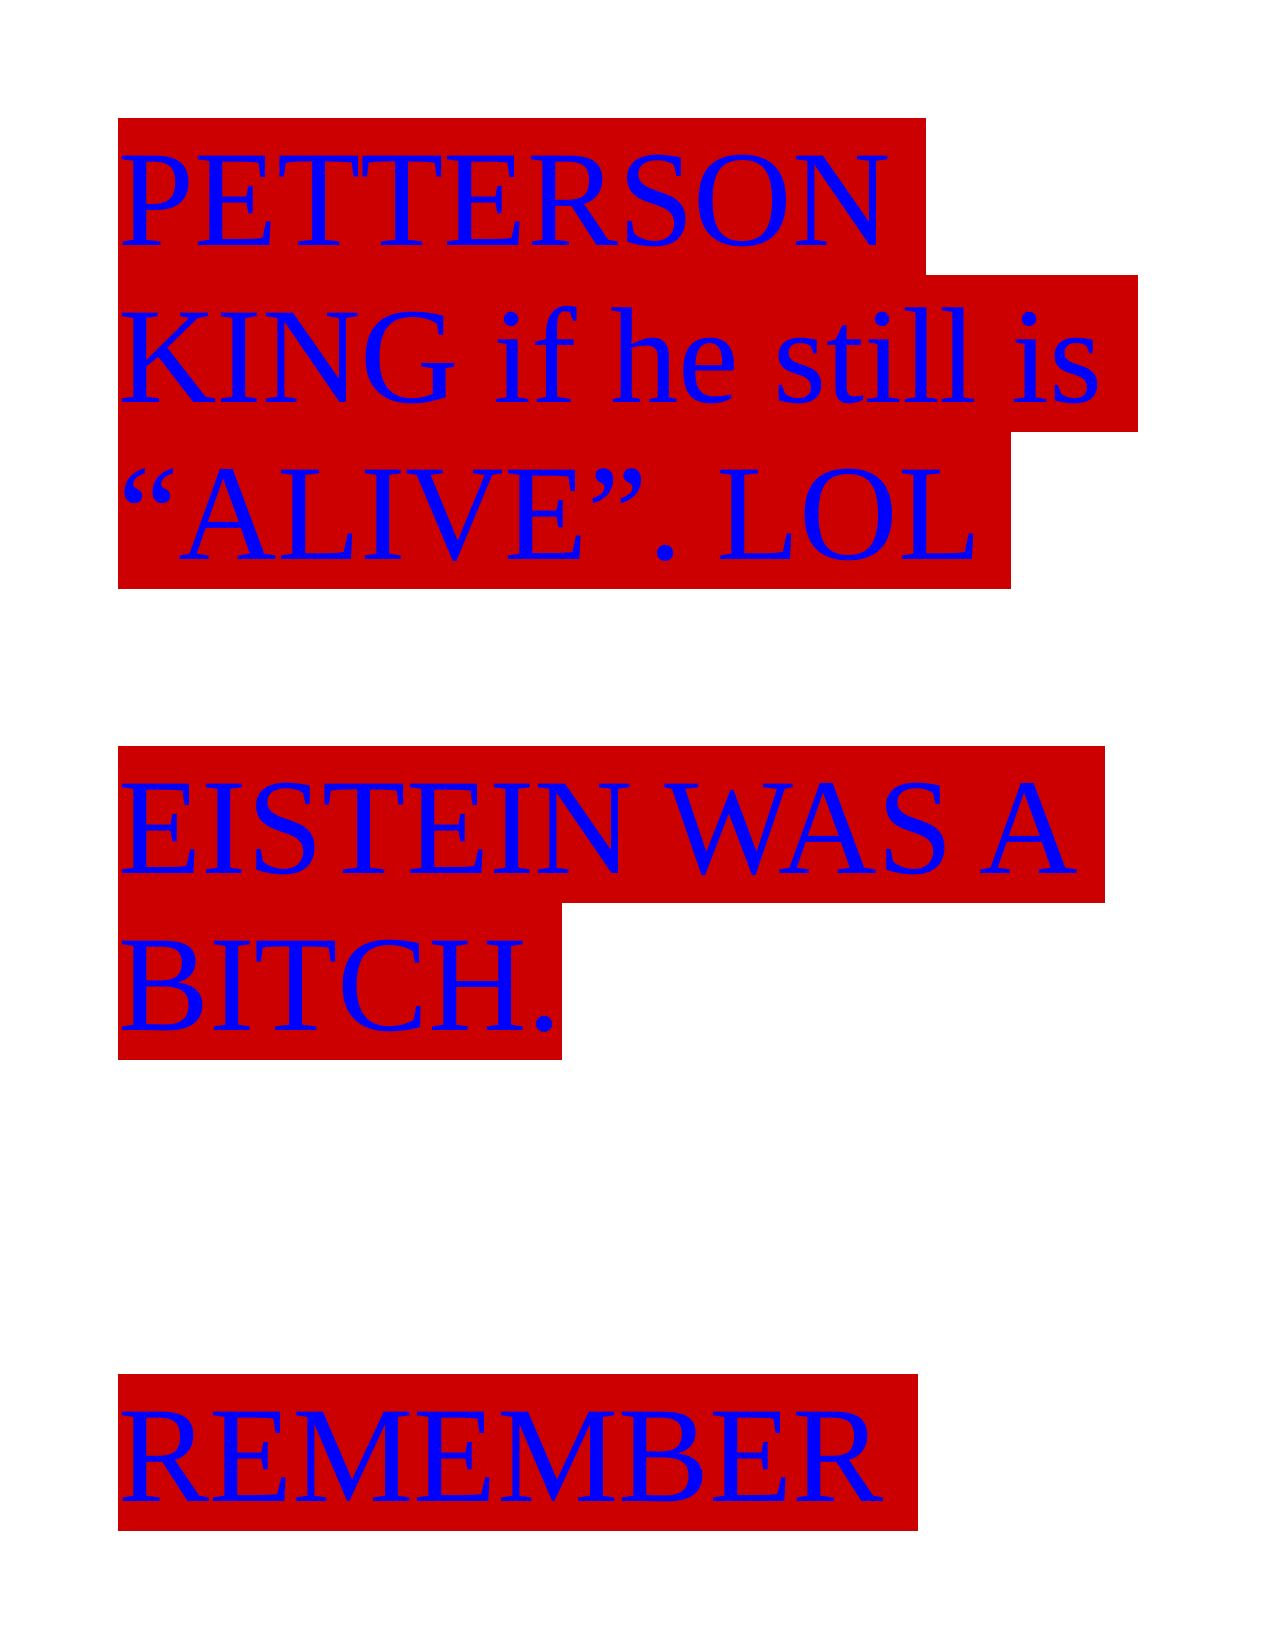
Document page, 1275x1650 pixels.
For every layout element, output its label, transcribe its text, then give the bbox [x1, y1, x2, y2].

text PETTERSON KING if he still is “ALIVE”. LOL EISTEIN WAS A BITCH. REMEMBER [118, 118, 1157, 1531]
